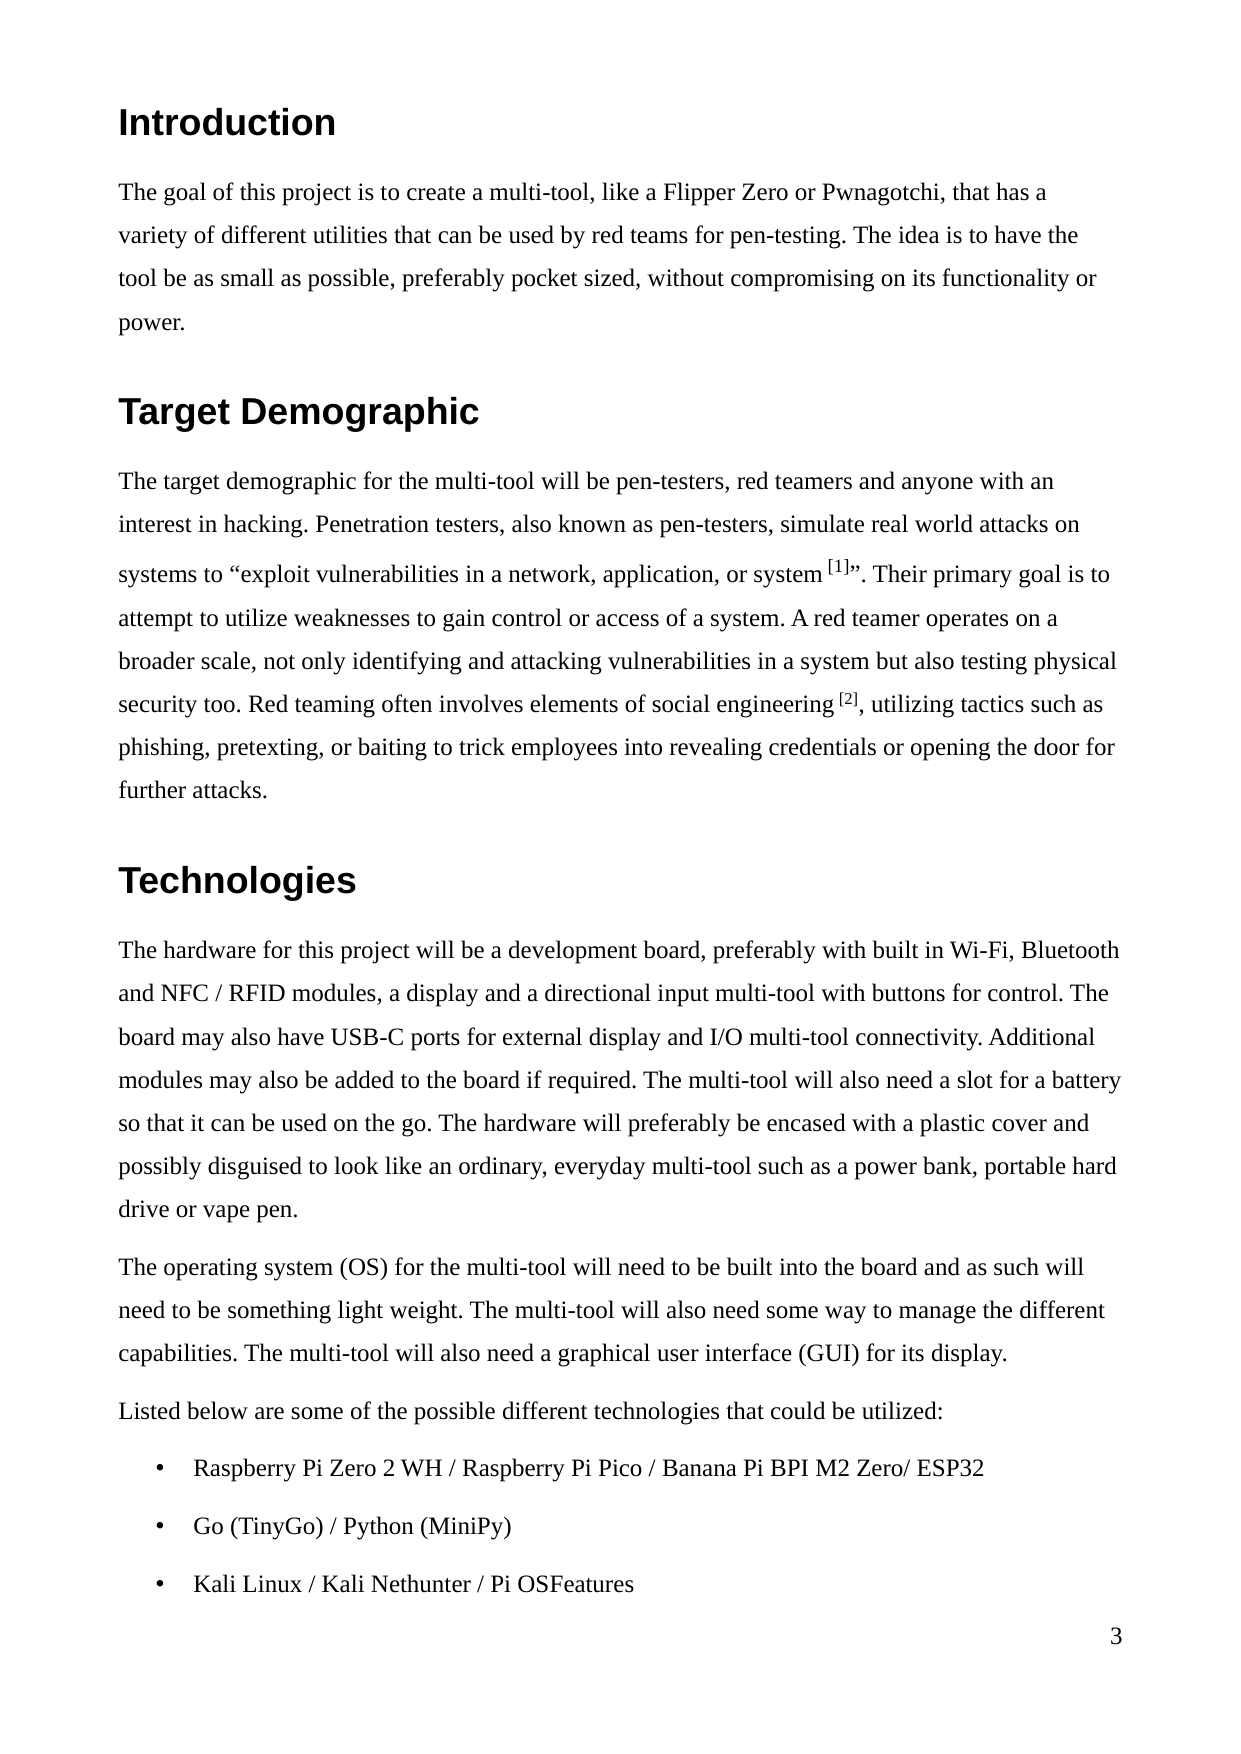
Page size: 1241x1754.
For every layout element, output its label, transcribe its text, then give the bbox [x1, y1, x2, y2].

text Listed below are some of the possible different technologies that could be utilized: [118, 1396, 1122, 1424]
subtitle Technologies [118, 858, 1122, 901]
list Kali Linux / Kali Nethunter / Pi OSFeatures [156, 1569, 1122, 1598]
list Raspberry Pi Zero 2 WH / Raspberry Pi Pico / Banana Pi BPI M2 Zero/ ESP32 [156, 1453, 1122, 1482]
text The hardware for this project will be a development board, preferably with built in Wi-Fi, Bluetooth and NFC / RFID modules, a display and a directional input multi-tool with buttons for control. The board may also have USB-C ports for external display and I/O multi-tool connectivity. Additional modules may also be added to the board if required. The multi-tool will also need a slot for a battery so that it can be used on the go. The hardware will preferably be encased with a plastic cover and possibly disguised to look like an ordinary, everyday multi-tool such as a power bank, portable hard drive or vape pen. [118, 935, 1122, 1223]
subtitle Target Demographic [118, 389, 1122, 432]
subtitle Introduction [118, 100, 1122, 143]
text The goal of this project is to create a multi-tool, like a Flipper Zero or Pwnagotchi, that has a variety of different utilities that can be used by red teams for pen-testing. The idea is to have the tool be as small as possible, preferably pocket sized, without compromising on its functionality or power. [118, 177, 1122, 335]
list Go (TinyGo) / Python (MiniPy) [156, 1511, 1122, 1540]
text The target demographic for the multi-tool will be pen-testers, red teamers and anyone with an interest in hacking. Penetration testers, also known as pen-testers, simulate real world attacks on systems to “exploit vulnerabilities in a network, application, or system [1]”. Their primary goal is to attempt to utilize weaknesses to gain control or access of a system. A red teamer operates on a broader scale, not only identifying and attacking vulnerabilities in a system but also testing physical security too. Red teaming often involves elements of social engineering [2], utilizing tactics such as phishing, pretexting, or baiting to trick employees into revealing credentials or opening the door for further attacks. [118, 466, 1122, 804]
text The operating system (OS) for the multi-tool will need to be built into the board and as such will need to be something light weight. The multi-tool will also need some way to manage the different capabilities. The multi-tool will also need a graphical user interface (GUI) for its display. [118, 1252, 1122, 1367]
